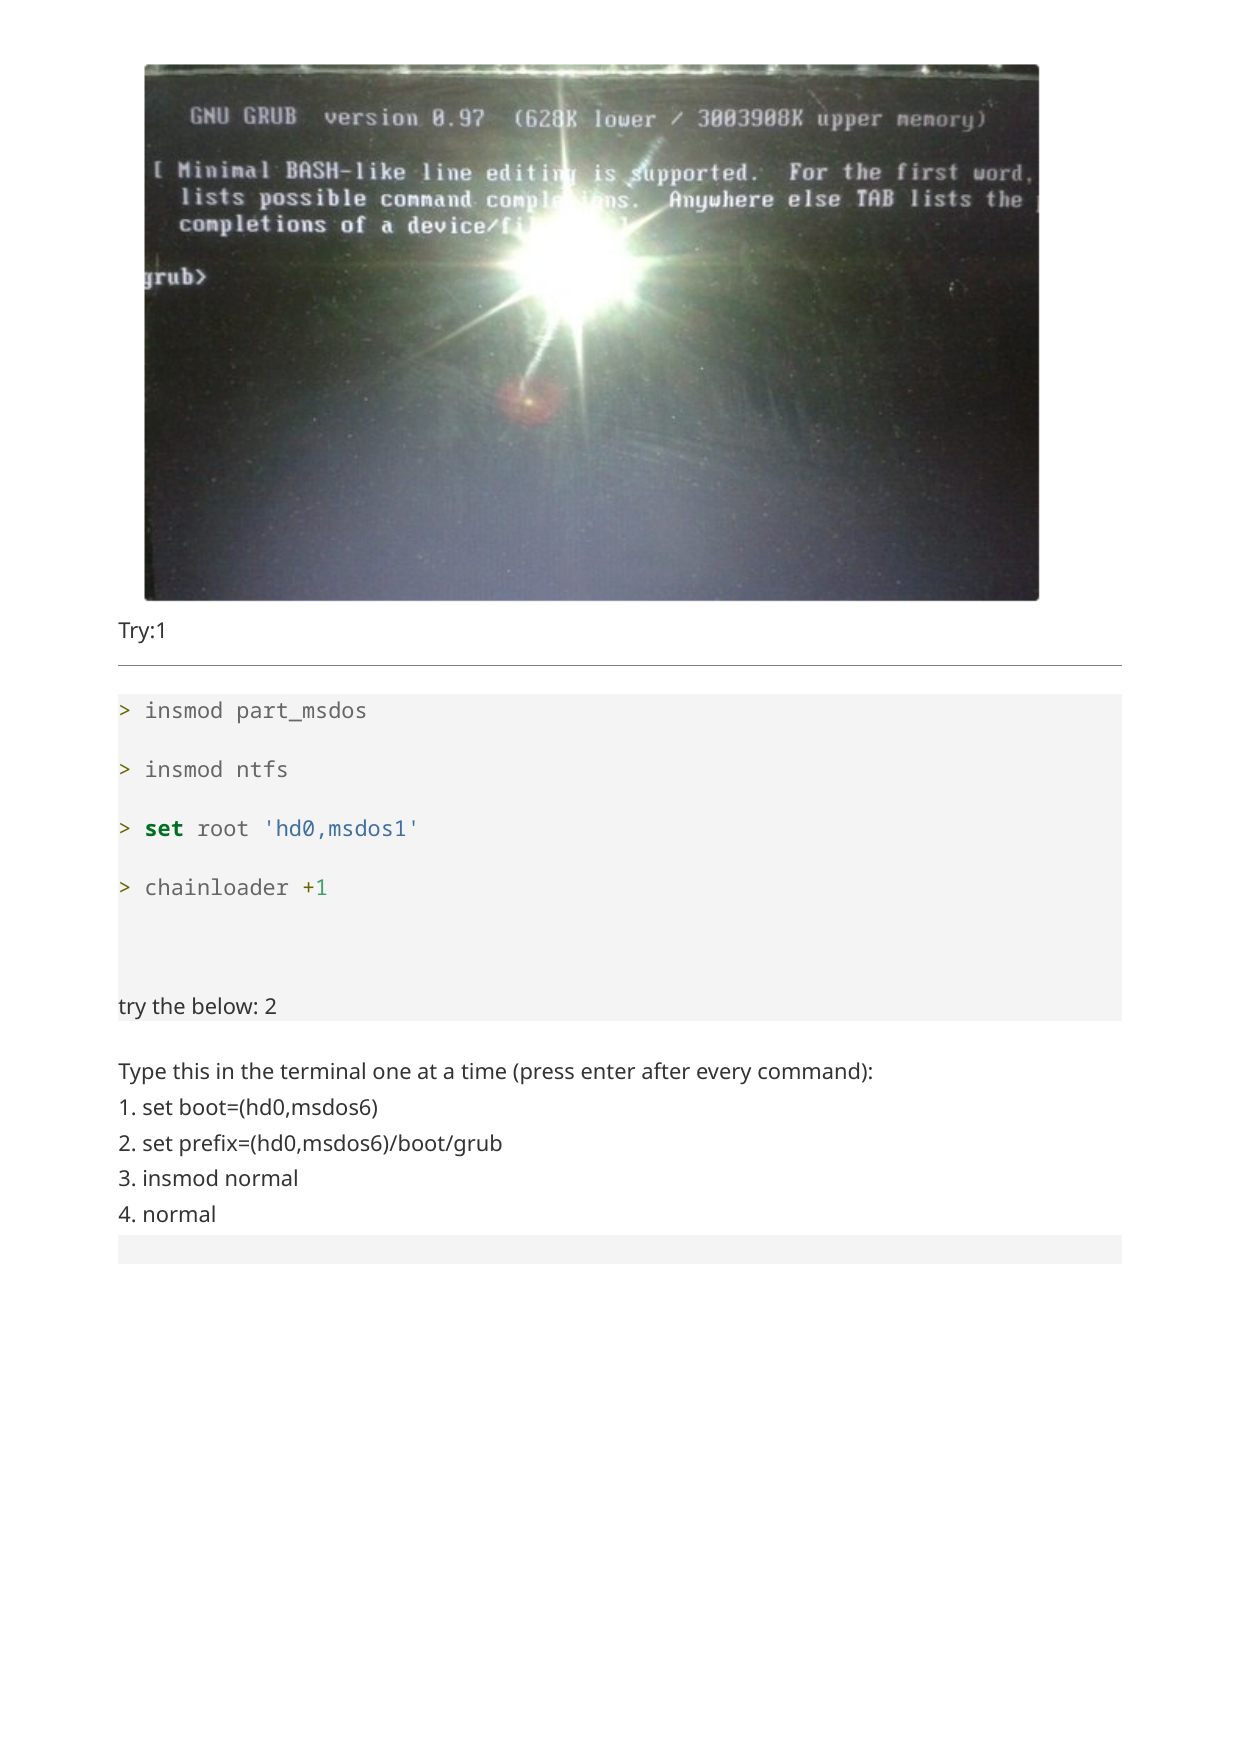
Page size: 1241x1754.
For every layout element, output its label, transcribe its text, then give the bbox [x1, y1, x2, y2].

text Type this in the terminal one at a time (press enter after every command): 1. set boot=(hd0,msdos6) 2. set prefix=(hd0,msdos6)/boot/grub 3. insmod normal 4. normal [118, 1056, 1122, 1229]
text > insmod part_msdos [118, 694, 1122, 724]
text Try:1 [118, 118, 1122, 644]
text try the below: 2 [118, 991, 1122, 1021]
text > insmod ntfs [118, 754, 1122, 784]
text > chainloader +1 [118, 872, 1122, 902]
picture [137, 60, 1044, 609]
text > set root 'hd0,msdos1' [118, 813, 1122, 843]
